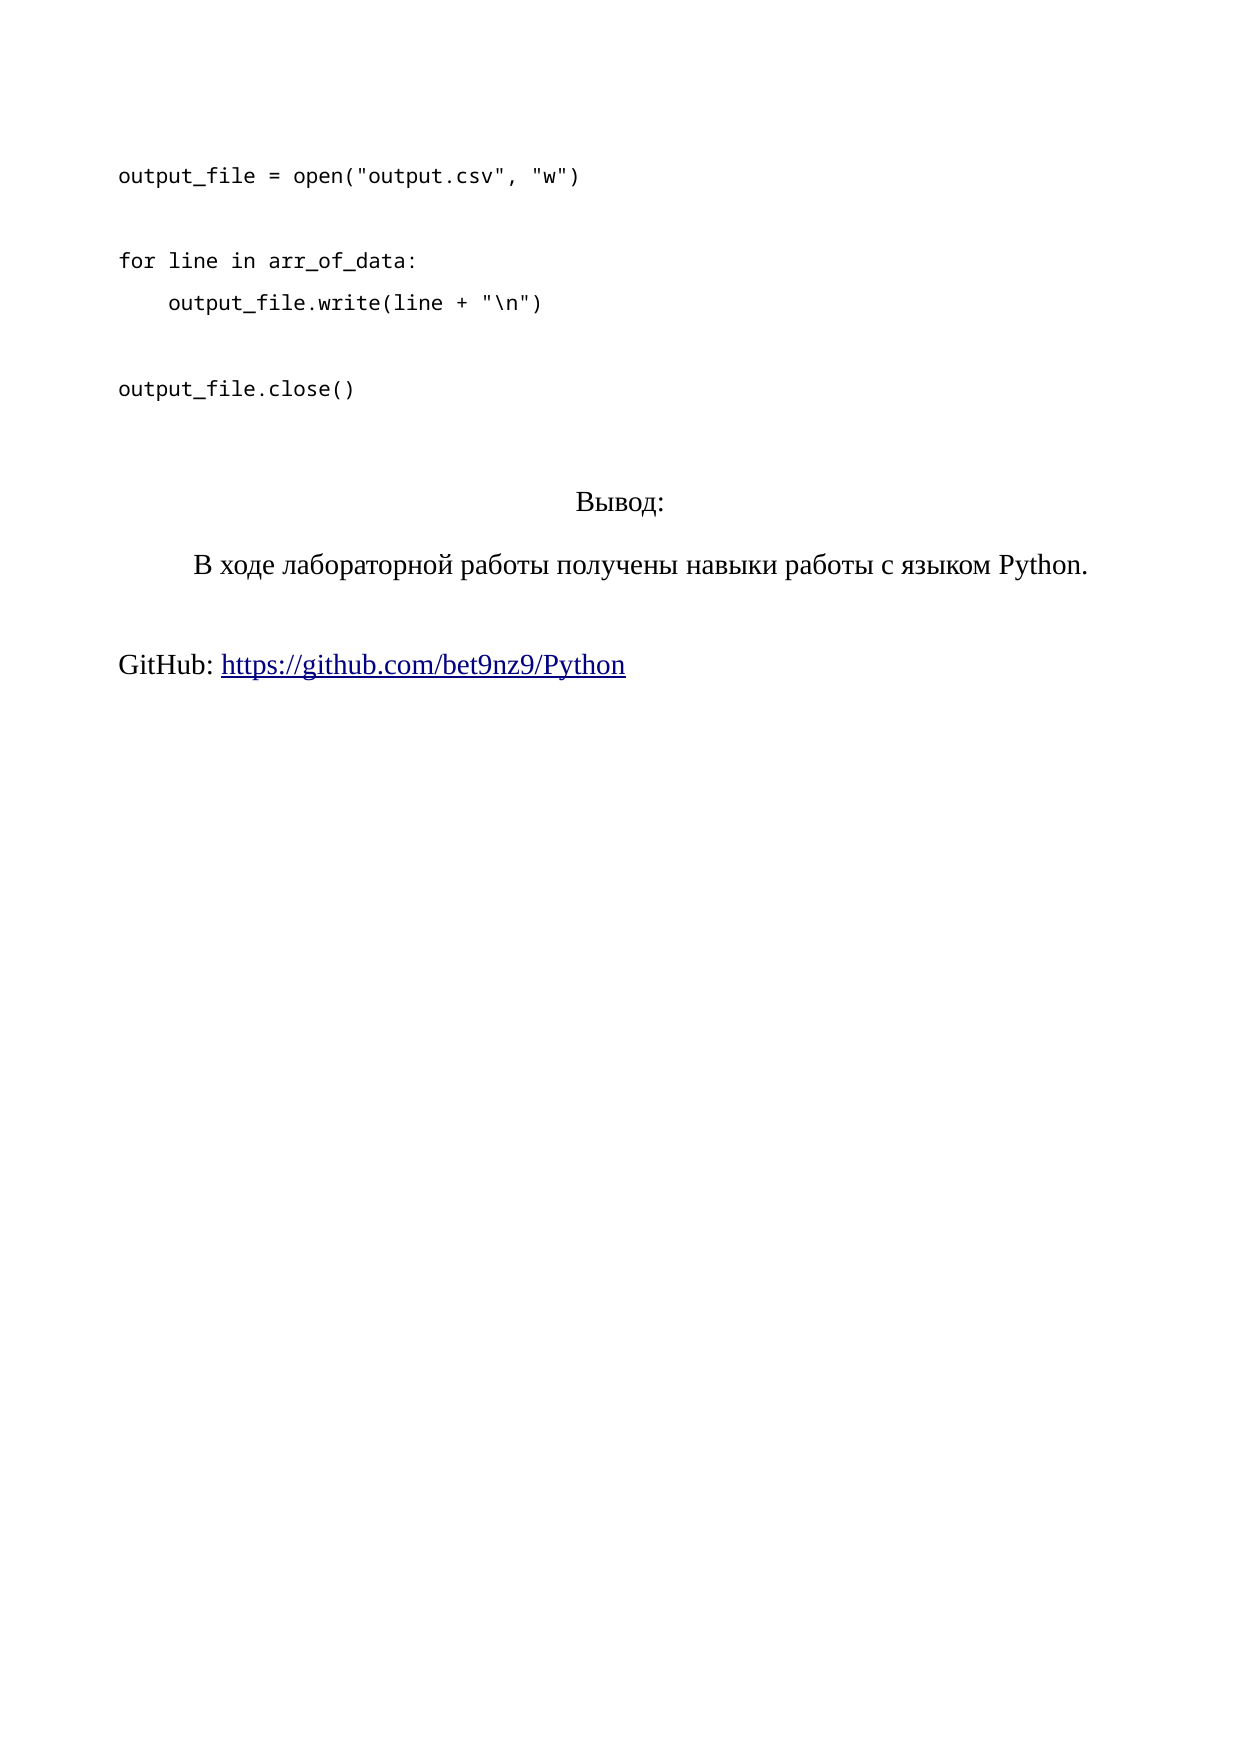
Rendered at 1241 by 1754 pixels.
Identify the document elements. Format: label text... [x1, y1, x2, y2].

text output_file.write(line + "\n") [118, 288, 1122, 317]
text for line in arr_of_data: [118, 246, 1122, 274]
text output_file.close() [118, 374, 1122, 402]
subtitle Вывод: [118, 484, 1122, 517]
text GitHub: https://github.com/bet9nz9/Python [118, 647, 1122, 681]
text В ходе лабораторной работы получены навыки работы с языком Python. [118, 547, 1122, 580]
text output_file = open("output.csv", "w") [118, 161, 1122, 189]
